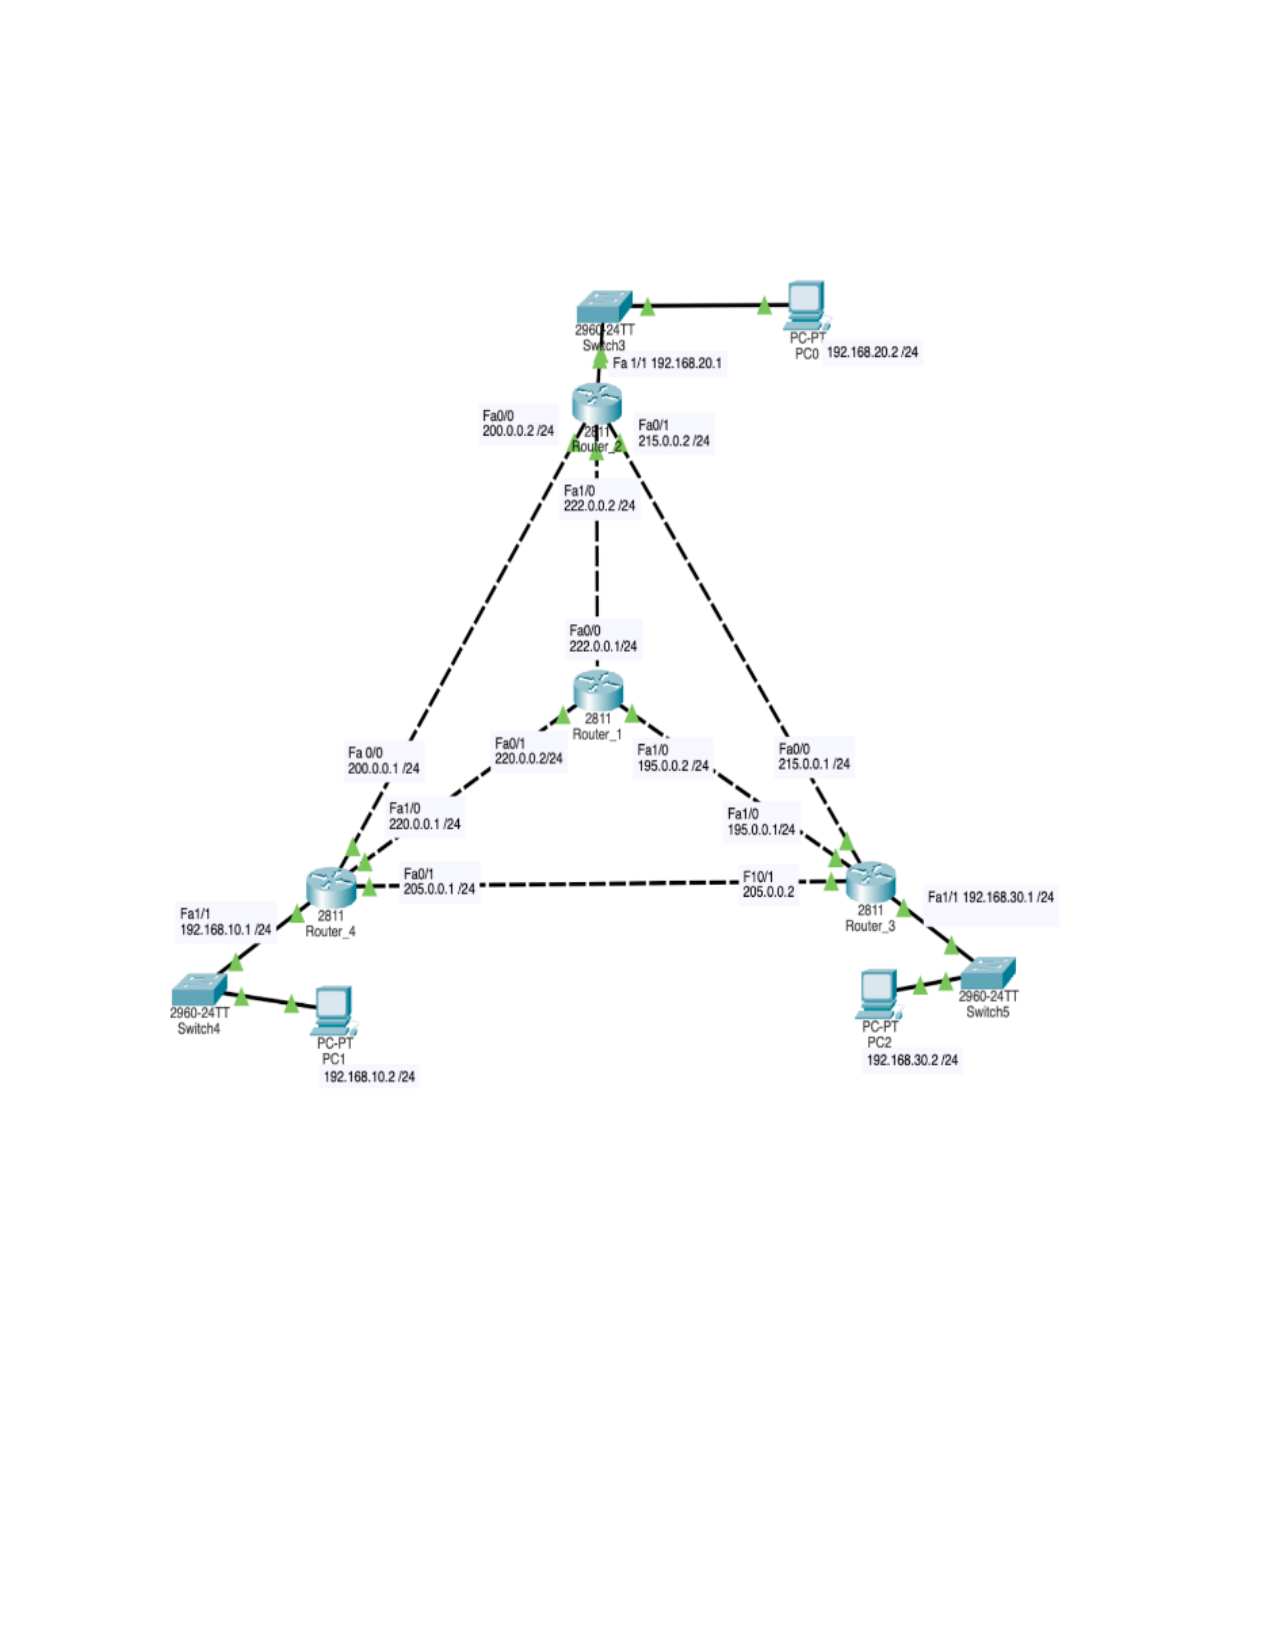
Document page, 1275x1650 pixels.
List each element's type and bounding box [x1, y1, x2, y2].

picture [118, 261, 1157, 1197]
